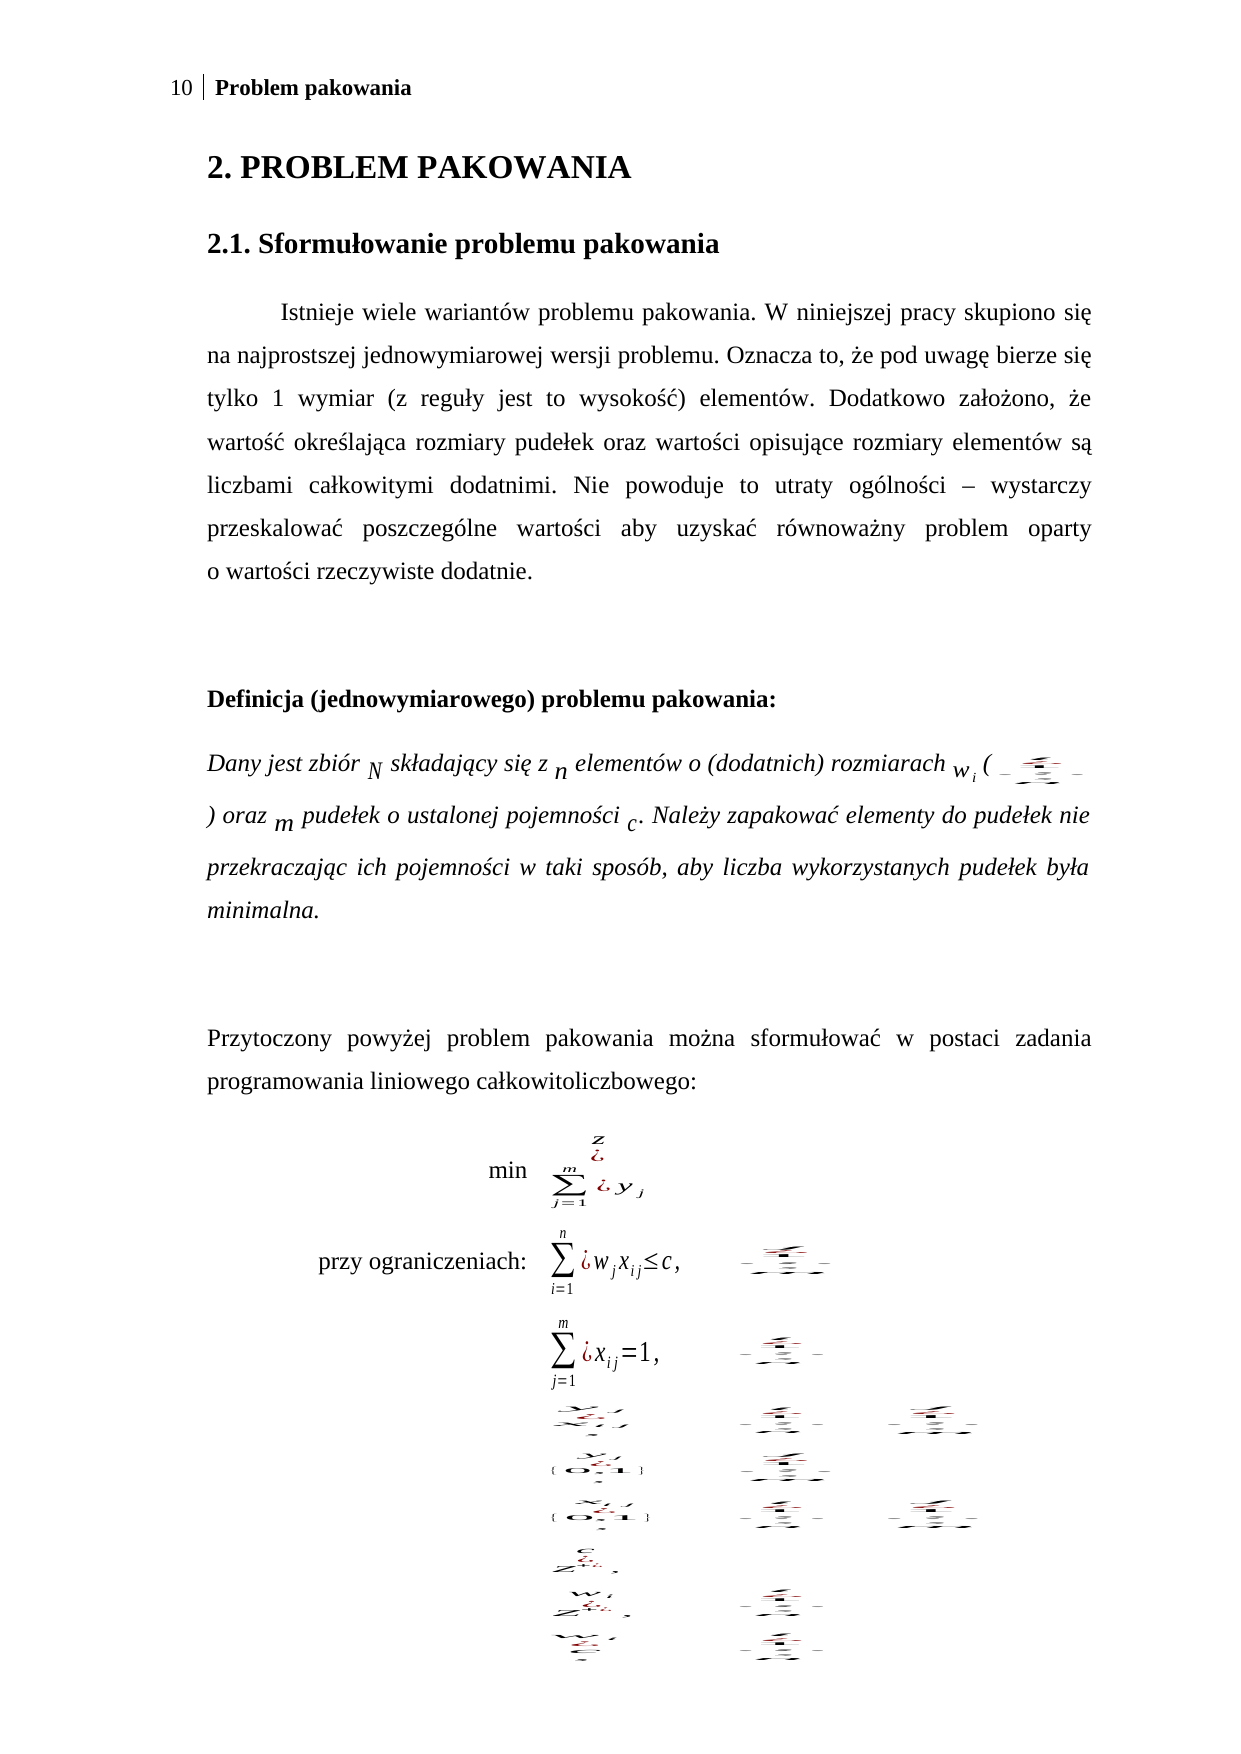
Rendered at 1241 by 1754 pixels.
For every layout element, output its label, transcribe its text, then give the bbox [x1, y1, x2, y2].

text Dany jest zbiór składający się z elementów o (dodatnich) rozmiarach () oraz pudełek o ustalonej pojemności . Należy zapakować elementy do pudełek nie przekraczając ich pojemności w taki sposób, aby liczba wykorzystanych pudełek była minimalna. [207, 748, 1092, 924]
text Definicja (jednowymiarowego) problemu pakowania: [207, 684, 1092, 713]
table_cell [207, 1633, 538, 1677]
table_cell przy ograniczeniach: [207, 1223, 538, 1312]
table_header min [207, 1130, 538, 1223]
table_cell [720, 1589, 868, 1633]
text 2.1. Sformułowanie problemu pakowania [207, 226, 1092, 259]
table_cell [720, 1451, 1115, 1498]
text Przytoczony powyżej problem pakowania można sformułować w postaci zadania programowania liniowego całkowitoliczbowego: [207, 1023, 1092, 1095]
table_cell [538, 1499, 720, 1546]
table_cell [720, 1404, 868, 1451]
table_cell [868, 1633, 1115, 1677]
table_cell [207, 1546, 538, 1589]
table_cell [207, 1589, 538, 1633]
table_cell [868, 1589, 1115, 1633]
table_cell [720, 1312, 1115, 1404]
table_cell [207, 1312, 538, 1404]
table_cell [720, 1546, 868, 1589]
table_cell [207, 1404, 538, 1451]
table_cell [538, 1633, 720, 1677]
table_cell [868, 1499, 1115, 1546]
table_cell [720, 1223, 1115, 1312]
text Istnieje wiele wariantów problemu pakowania. W niniejszej pracy skupiono się na najprostszej jednowymiarowej wersji problemu. Oznacza to, że pod uwagę bierze się tylko 1 wymiar (z reguły jest to wysokość) elementów. Dodatkowo założono, że wartość określająca rozmiary pudełek oraz wartości opisujące rozmiary elementów są liczbami całkowitymi dodatnimi. Nie powoduje to utraty ogólności – wystarczy przeskalować poszczególne wartości aby uzyskać równoważny problem oparty o wartości rzeczywiste dodatnie. [207, 297, 1092, 585]
table_cell [868, 1546, 1115, 1589]
table_cell [868, 1404, 1115, 1451]
table_cell [538, 1312, 720, 1404]
table_cell [538, 1546, 720, 1589]
table_cell [538, 1589, 720, 1633]
table_cell [538, 1223, 720, 1312]
table_cell [207, 1499, 538, 1546]
text 2. PROBLEM PAKOWANIA [207, 148, 1092, 186]
table_header [538, 1130, 720, 1223]
table_cell [207, 1451, 538, 1498]
table_header [720, 1130, 1115, 1223]
table_cell [538, 1404, 720, 1451]
table_cell [538, 1451, 720, 1498]
table_cell [720, 1633, 868, 1677]
table_cell [720, 1499, 868, 1546]
